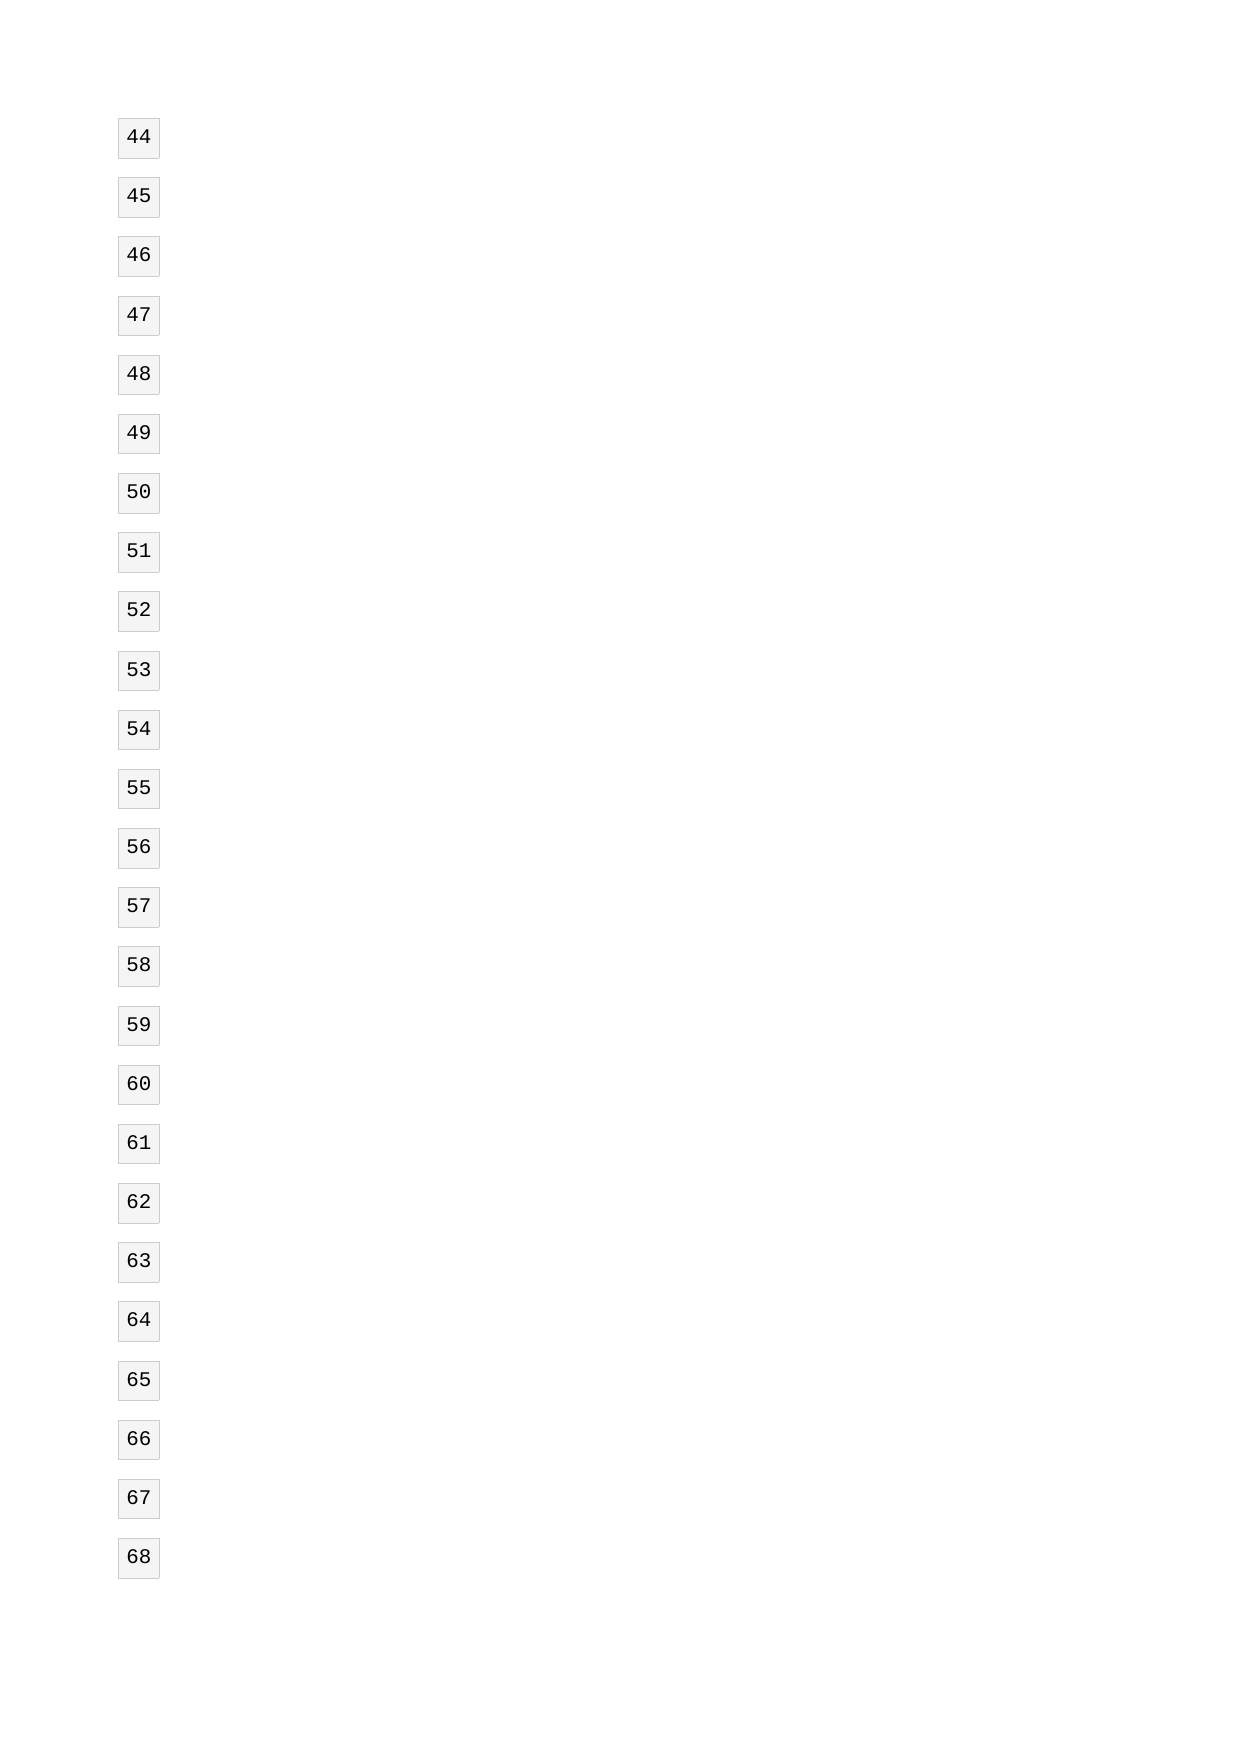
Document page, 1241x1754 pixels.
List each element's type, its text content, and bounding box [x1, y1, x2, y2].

text [160, 118, 1122, 158]
text 65 [119, 1362, 159, 1400]
text 66 [119, 1421, 159, 1459]
text 59 [119, 1007, 159, 1045]
text [160, 1538, 1122, 1578]
text 56 [119, 829, 159, 868]
text [160, 414, 1122, 453]
text 68 [119, 1539, 159, 1578]
text [160, 532, 1122, 572]
text [160, 1420, 1122, 1459]
text [160, 1065, 1122, 1104]
text 61 [119, 1125, 159, 1163]
text [160, 1479, 1122, 1518]
text 44 [119, 119, 159, 158]
text [160, 1124, 1122, 1163]
text 64 [119, 1302, 159, 1341]
text 50 [119, 474, 159, 513]
text 48 [119, 356, 159, 394]
text [160, 177, 1122, 217]
text 58 [119, 947, 159, 986]
text 62 [119, 1184, 159, 1223]
text [160, 1242, 1122, 1282]
text [160, 296, 1122, 335]
text [160, 651, 1122, 690]
text 67 [119, 1480, 159, 1518]
text [160, 591, 1122, 631]
text 53 [119, 652, 159, 690]
text [160, 1301, 1122, 1341]
text [160, 355, 1122, 394]
text [160, 1183, 1122, 1223]
text [160, 828, 1122, 868]
text 57 [119, 888, 159, 927]
text [160, 1006, 1122, 1045]
text 46 [119, 237, 159, 276]
text [160, 946, 1122, 986]
text [160, 769, 1122, 808]
text 47 [119, 297, 159, 335]
text 55 [119, 770, 159, 808]
text [160, 887, 1122, 927]
text 45 [119, 178, 159, 217]
text [160, 473, 1122, 513]
text [160, 710, 1122, 749]
text 63 [119, 1243, 159, 1282]
text [160, 1361, 1122, 1400]
text 54 [119, 711, 159, 749]
text 49 [119, 415, 159, 453]
text 51 [119, 533, 159, 572]
text 52 [119, 592, 159, 631]
text 60 [119, 1066, 159, 1104]
text [160, 236, 1122, 276]
